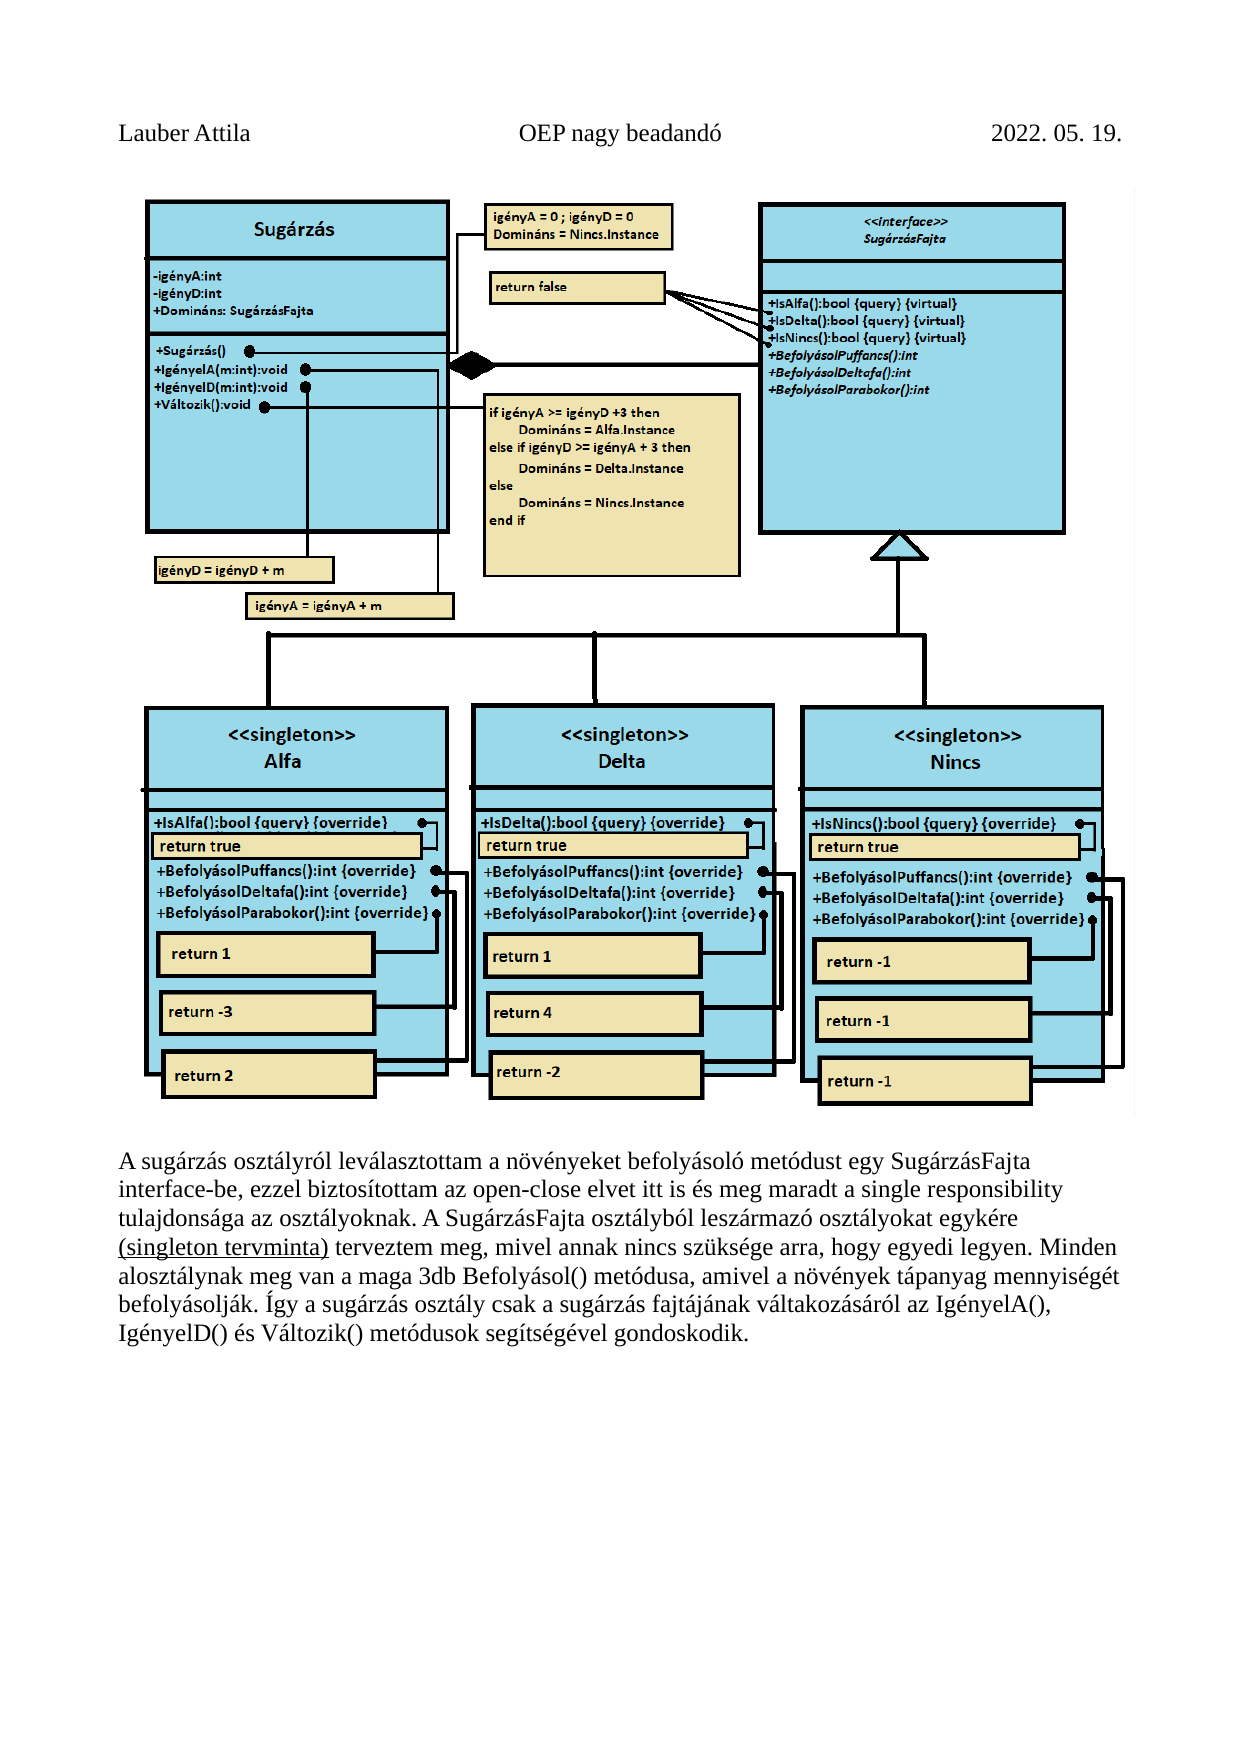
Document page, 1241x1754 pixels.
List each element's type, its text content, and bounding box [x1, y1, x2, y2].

text A sugárzás osztályról leválasztottam a növényeket befolyásoló metódust egy SugárzásFajta interface-be, ezzel biztosítottam az open-close elvet itt is és meg maradt a single responsibility tulajdonsága az osztályoknak. A SugárzásFajta osztályból leszármazó osztályokat egykére (singleton tervminta) terveztem meg, mivel annak nincs szüksége arra, hogy egyedi legyen. Minden alosztálynak meg van a maga 3db Befolyásol() metódusa, amivel a növények tápanyag mennyiségét befolyásolják. Így a sugárzás osztály csak a sugárzás fajtájának váltakozásáról az IgényelA(), IgényelD() és Változik() metódusok segítségével gondoskodik. [118, 1146, 1122, 1347]
picture [130, 189, 1135, 1117]
